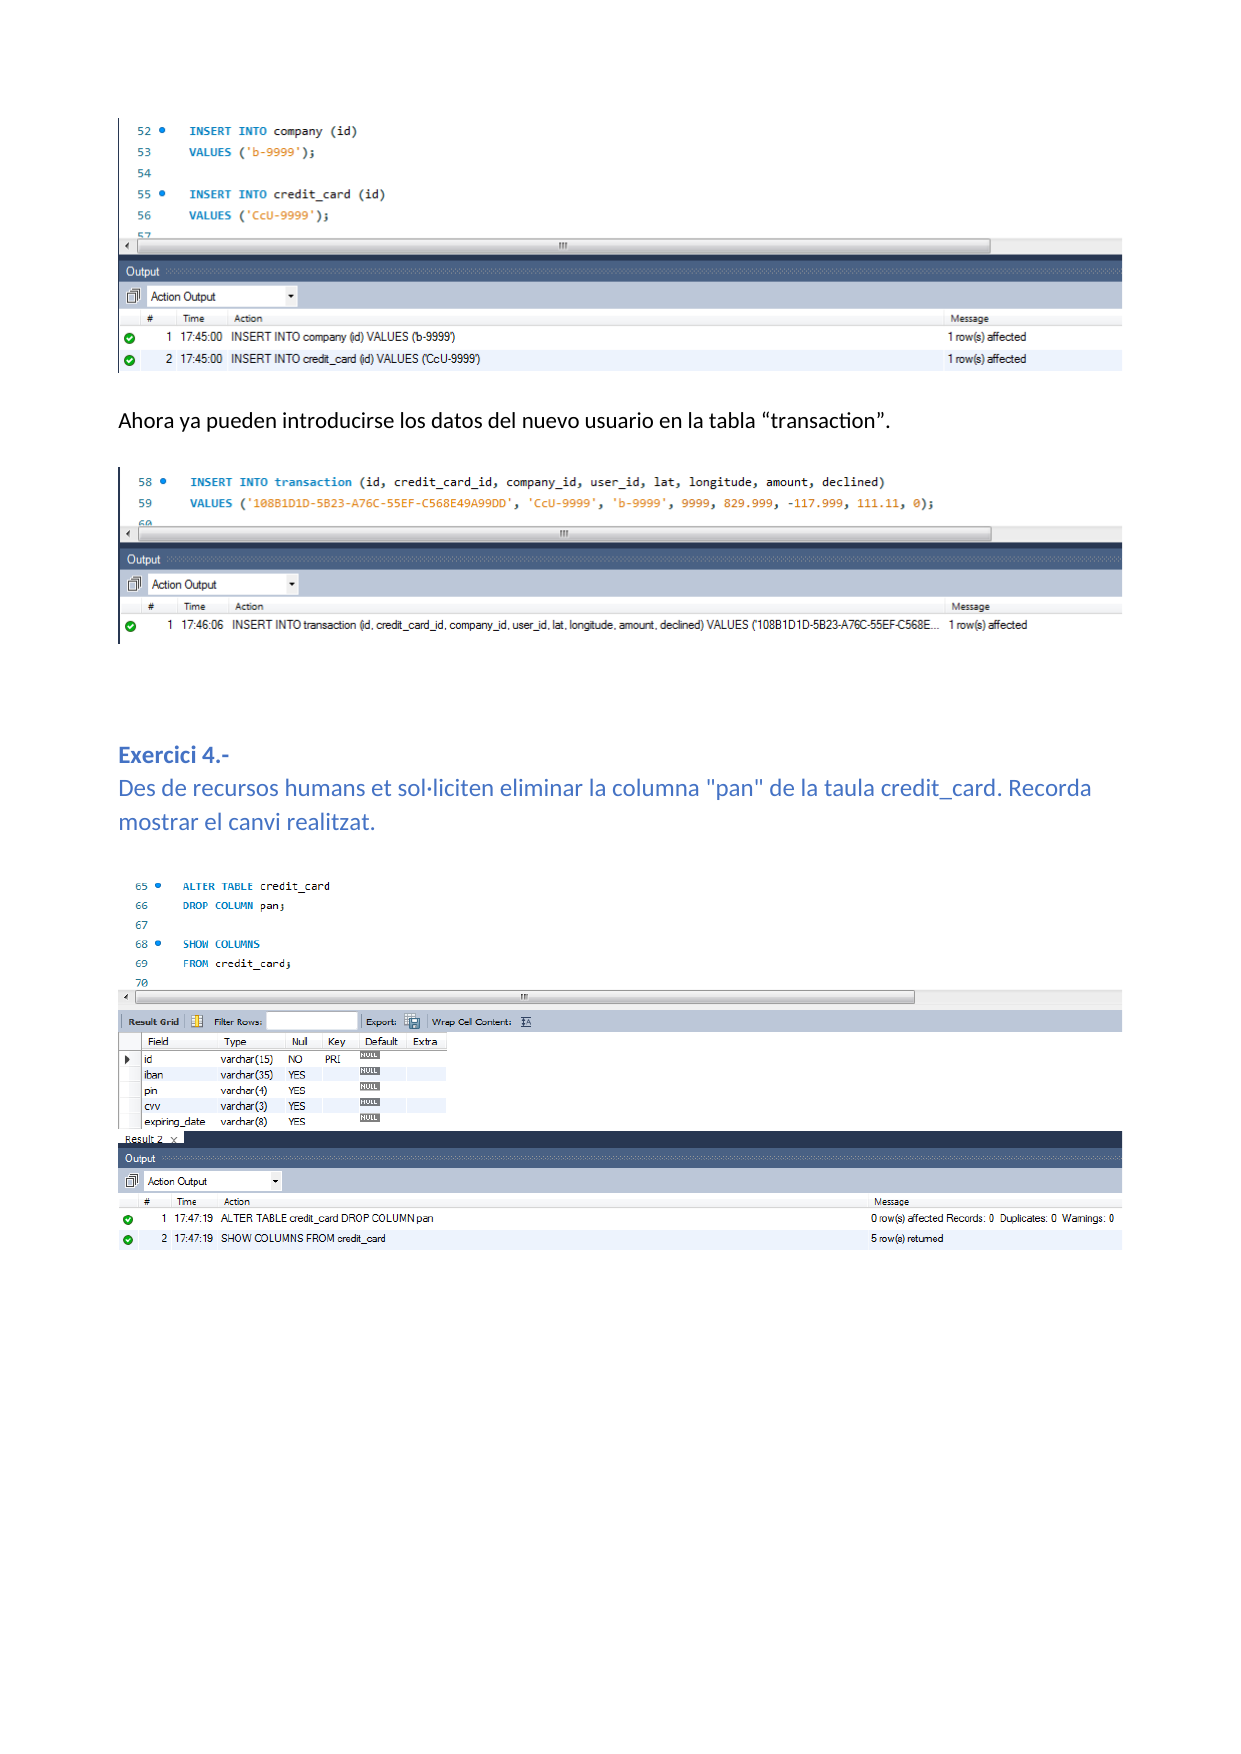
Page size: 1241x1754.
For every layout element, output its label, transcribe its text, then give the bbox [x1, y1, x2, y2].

text Exercici 4.- [118, 739, 1122, 769]
text Ahora ya pueden introducirse los datos del nuevo usuario en la tabla “transaction”. [118, 406, 1122, 434]
text Des de recursos humans et sol·liciten eliminar la columna "pan" de la taula credit_card. Recorda mostrar el canvi realitzat. [118, 772, 1122, 836]
